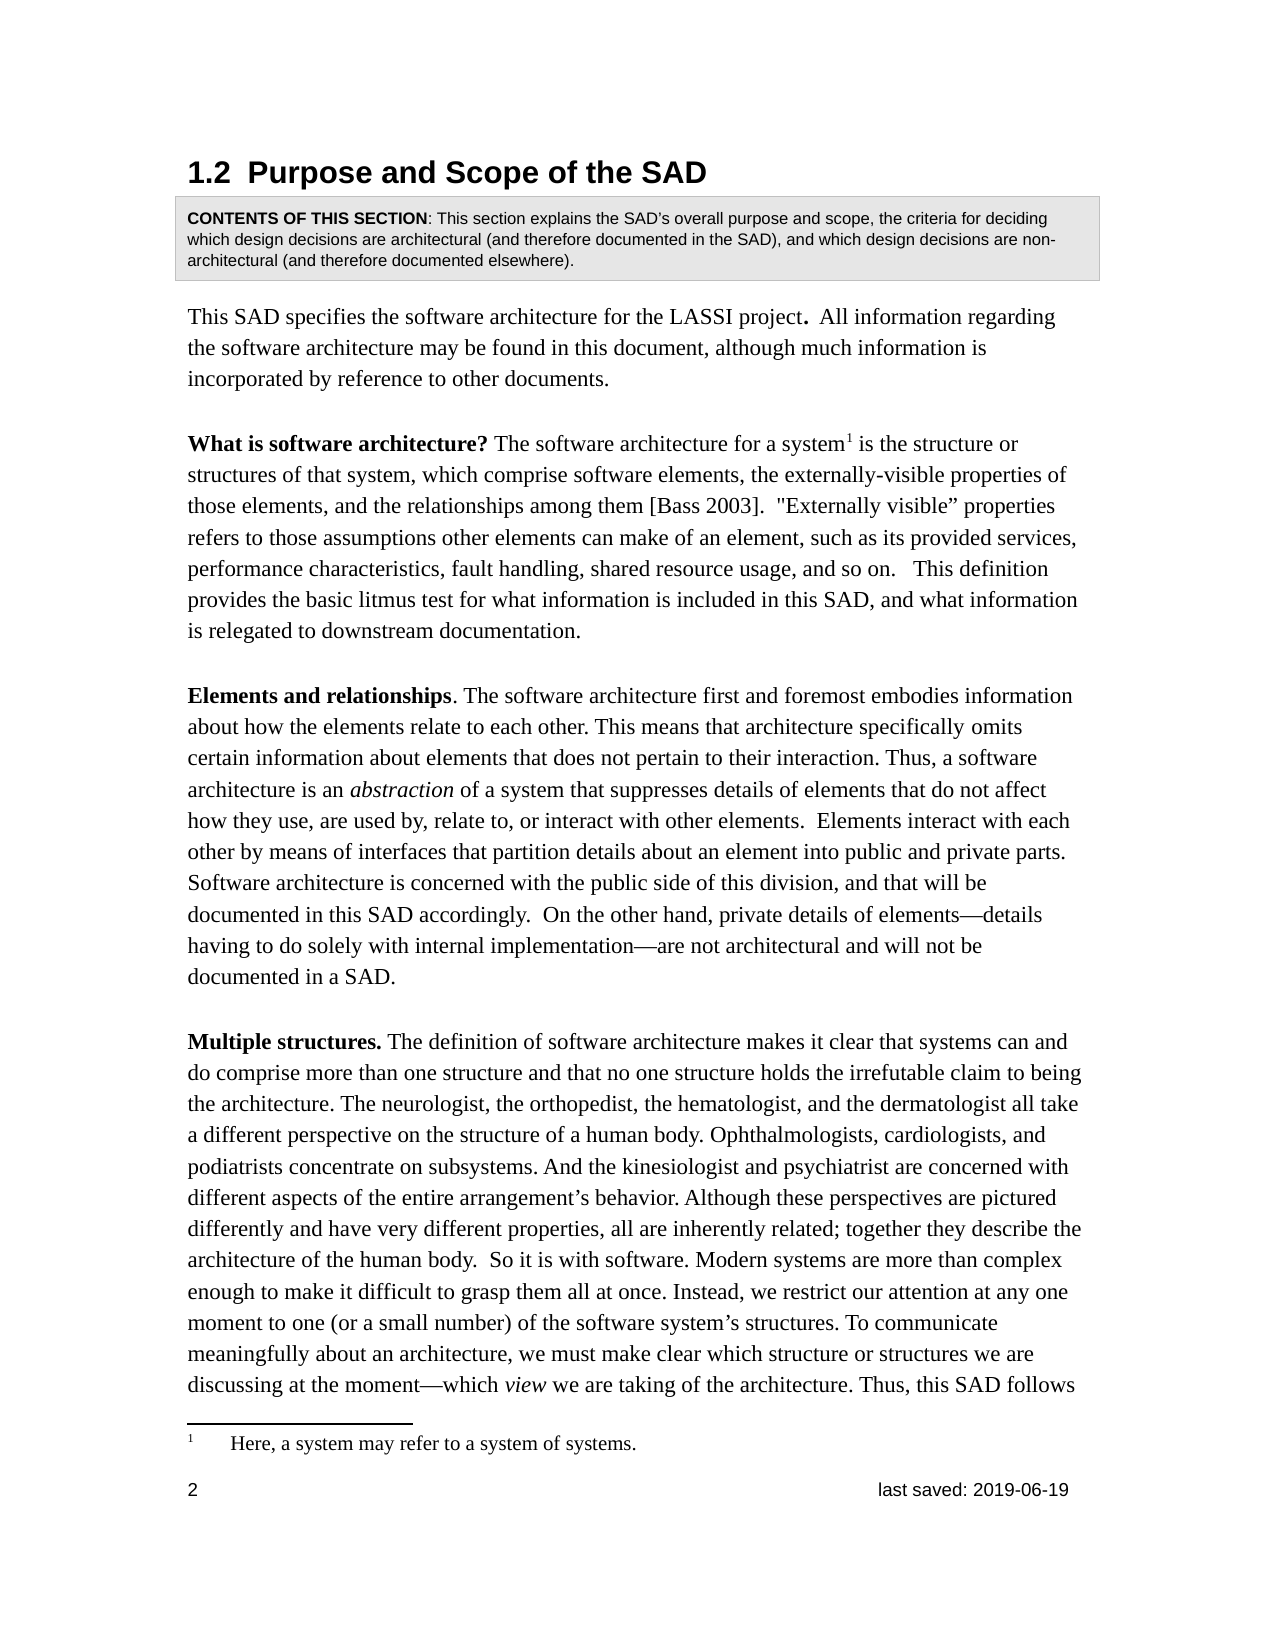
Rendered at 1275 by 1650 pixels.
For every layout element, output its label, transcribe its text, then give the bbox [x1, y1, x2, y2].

text What is software architecture? The software architecture for a system is the structure or structures of that system, which comprise software elements, the externally-visible properties of those elements, and the relationships among them [Bass 2003]. "Externally visible” properties refers to those assumptions other elements can make of an element, such as its provided services, performance characteristics, fault handling, shared resource usage, and so on. This definition provides the basic litmus test for what information is included in this SAD, and what information is relegated to downstream documentation. [187, 425, 1087, 644]
subtitle Purpose and Scope of the SAD [187, 150, 1087, 189]
table_header CONTENTS OF THIS SECTION: This section explains the SAD’s overall purpose and scope, the criteria for deciding which design decisions are architectural (and therefore documented in the SAD), and which design decisions are non-architectural (and therefore documented elsewhere). [176, 197, 1099, 280]
text Here, a system may refer to a system of systems. [187, 1430, 1087, 1455]
text Elements and relationships. The software architecture first and foremost embodies information about how the elements relate to each other. This means that architecture specifically omits certain information about elements that does not pertain to their interaction. Thus, a software architecture is an abstraction of a system that suppresses details of elements that do not affect how they use, are used by, relate to, or interact with other elements. Elements interact with each other by means of interfaces that partition details about an element into public and private parts. Software architecture is concerned with the public side of this division, and that will be documented in this SAD accordingly. On the other hand, private details of elements—details having to do solely with internal implementation—are not architectural and will not be documented in a SAD. [187, 677, 1087, 989]
text This SAD specifies the software architecture for the LASSI project. All information regarding the software architecture may be found in this document, although much information is incorporated by reference to other documents. [187, 298, 1087, 392]
text Multiple structures. The definition of software architecture makes it clear that systems can and do comprise more than one structure and that no one structure holds the irrefutable claim to being the architecture. The neurologist, the orthopedist, the hematologist, and the dermatologist all take a different perspective on the structure of a human body. Ophthalmologists, cardiologists, and podiatrists concentrate on subsystems. And the kinesiologist and psychiatrist are concerned with different aspects of the entire arrangement’s behavior. Although these perspectives are pictured differently and have very different properties, all are inherently related; together they describe the architecture of the human body. So it is with software. Modern systems are more than complex enough to make it difficult to grasp them all at once. Instead, we restrict our attention at any one moment to one (or a small number) of the software system’s structures. To communicate meaningfully about an architecture, we must make clear which structure or structures we are discussing at the moment—which view we are taking of the architecture. Thus, this SAD follows [187, 1023, 1087, 1398]
